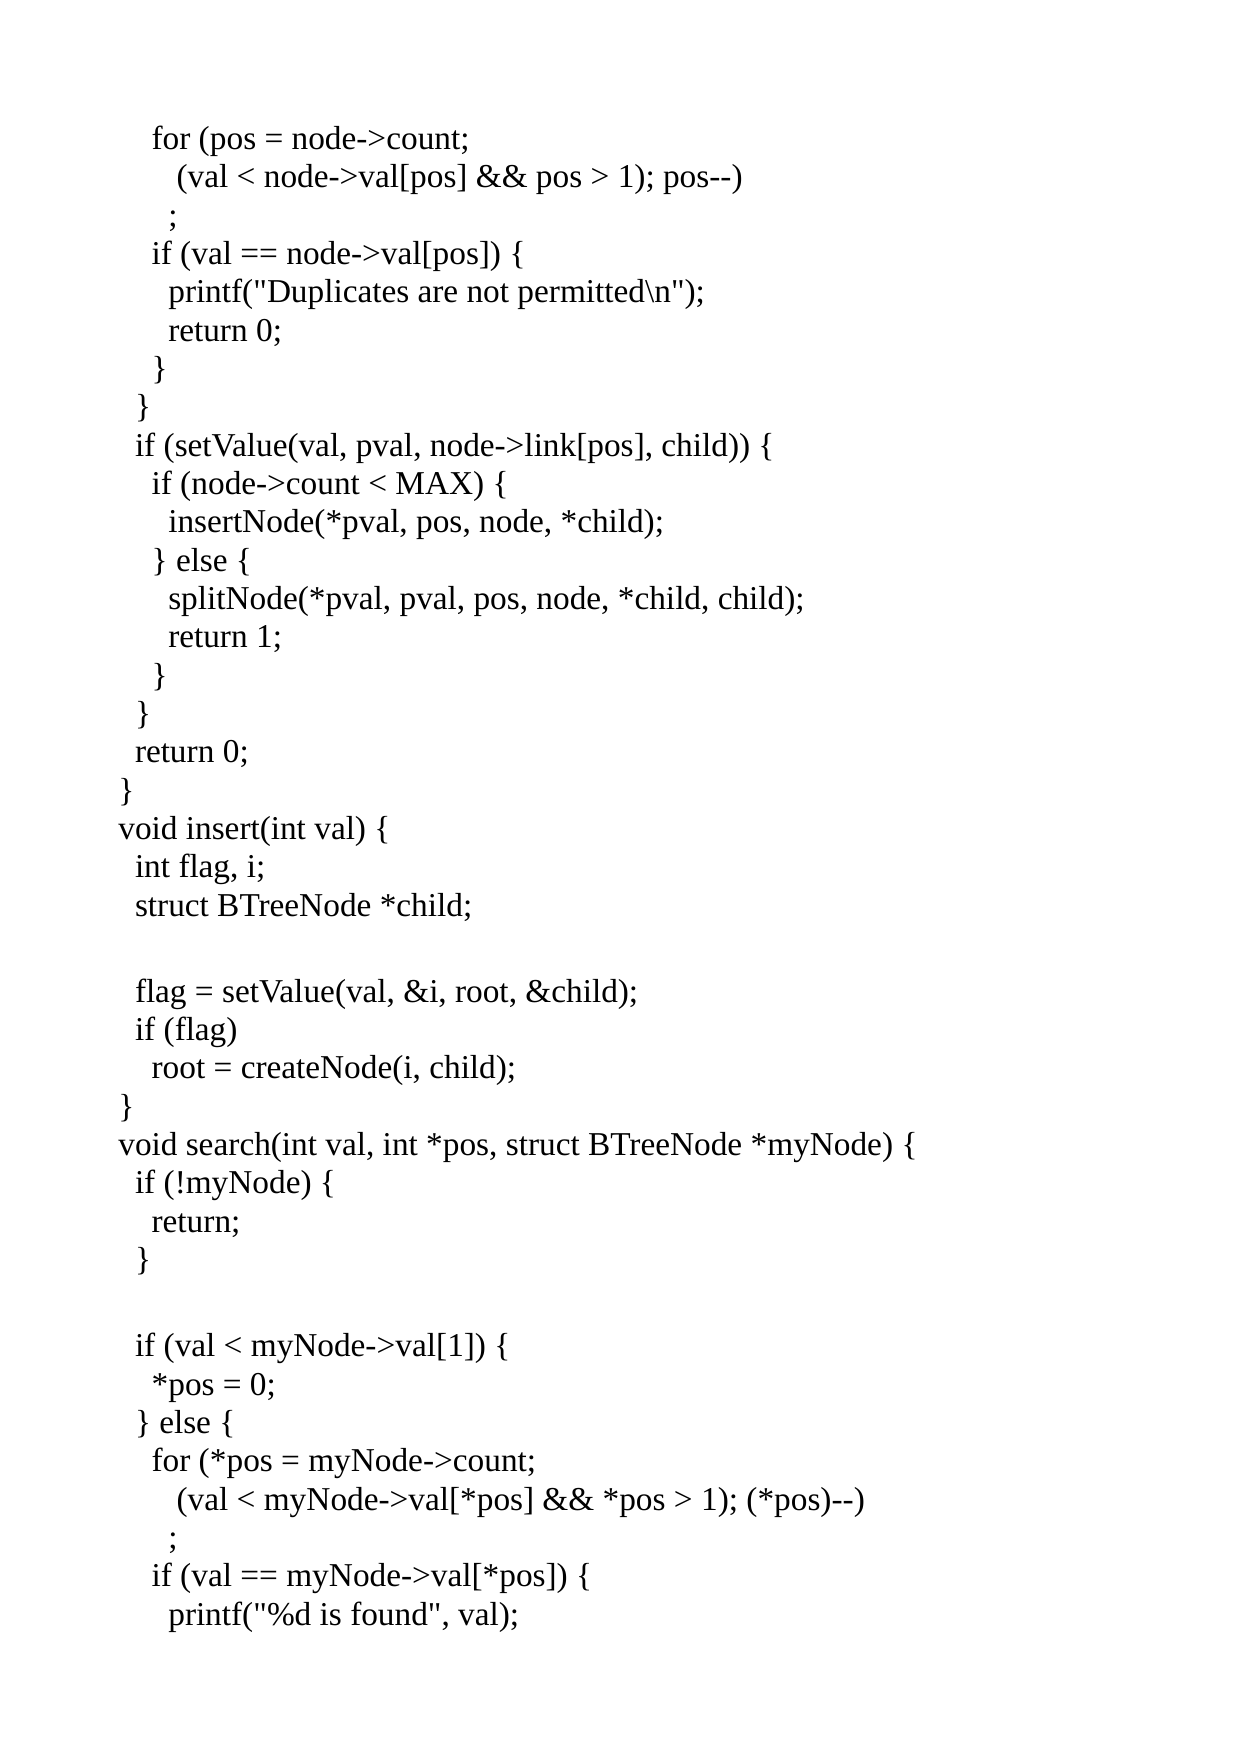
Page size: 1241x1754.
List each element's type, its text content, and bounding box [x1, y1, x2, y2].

text if (node->count < MAX) { [118, 463, 1122, 501]
text if (!myNode) { [118, 1163, 1122, 1201]
text printf("%d is found", val); [118, 1594, 1122, 1632]
text return 1; [118, 616, 1122, 655]
text return 0; [118, 310, 1122, 348]
text } else { [118, 1402, 1122, 1441]
text } [118, 770, 1122, 808]
text void search(int val, int *pos, struct BTreeNode *myNode) { [118, 1124, 1122, 1163]
text } [118, 655, 1122, 693]
text if (setValue(val, pval, node->link[pos], child)) { [118, 425, 1122, 463]
text } else { [118, 540, 1122, 578]
text insertNode(*pval, pos, node, *child); [118, 501, 1122, 540]
text if (val == node->val[pos]) { [118, 233, 1122, 271]
text } [118, 386, 1122, 425]
text } [118, 1086, 1122, 1124]
text root = createNode(i, child); [118, 1048, 1122, 1086]
text splitNode(*pval, pval, pos, node, *child, child); [118, 578, 1122, 616]
text printf("Duplicates are not permitted\n"); [118, 271, 1122, 310]
text for (*pos = myNode->count; [118, 1441, 1122, 1479]
text if (val < myNode->val[1]) { [118, 1326, 1122, 1364]
text for (pos = node->count; [118, 118, 1122, 156]
text return; [118, 1201, 1122, 1239]
text if (flag) [118, 1009, 1122, 1048]
text return 0; [118, 731, 1122, 770]
text (val < myNode->val[*pos] && *pos > 1); (*pos)--) [118, 1479, 1122, 1517]
text void insert(int val) { [118, 808, 1122, 846]
text (val < node->val[pos] && pos > 1); pos--) [118, 156, 1122, 195]
text } [118, 693, 1122, 731]
text } [118, 348, 1122, 386]
text if (val == myNode->val[*pos]) { [118, 1556, 1122, 1594]
text ; [118, 195, 1122, 233]
text *pos = 0; [118, 1364, 1122, 1402]
text struct BTreeNode *child; [118, 885, 1122, 923]
text ; [118, 1517, 1122, 1556]
text } [118, 1239, 1122, 1278]
text flag = setValue(val, &i, root, &child); [118, 971, 1122, 1009]
text int flag, i; [118, 846, 1122, 885]
